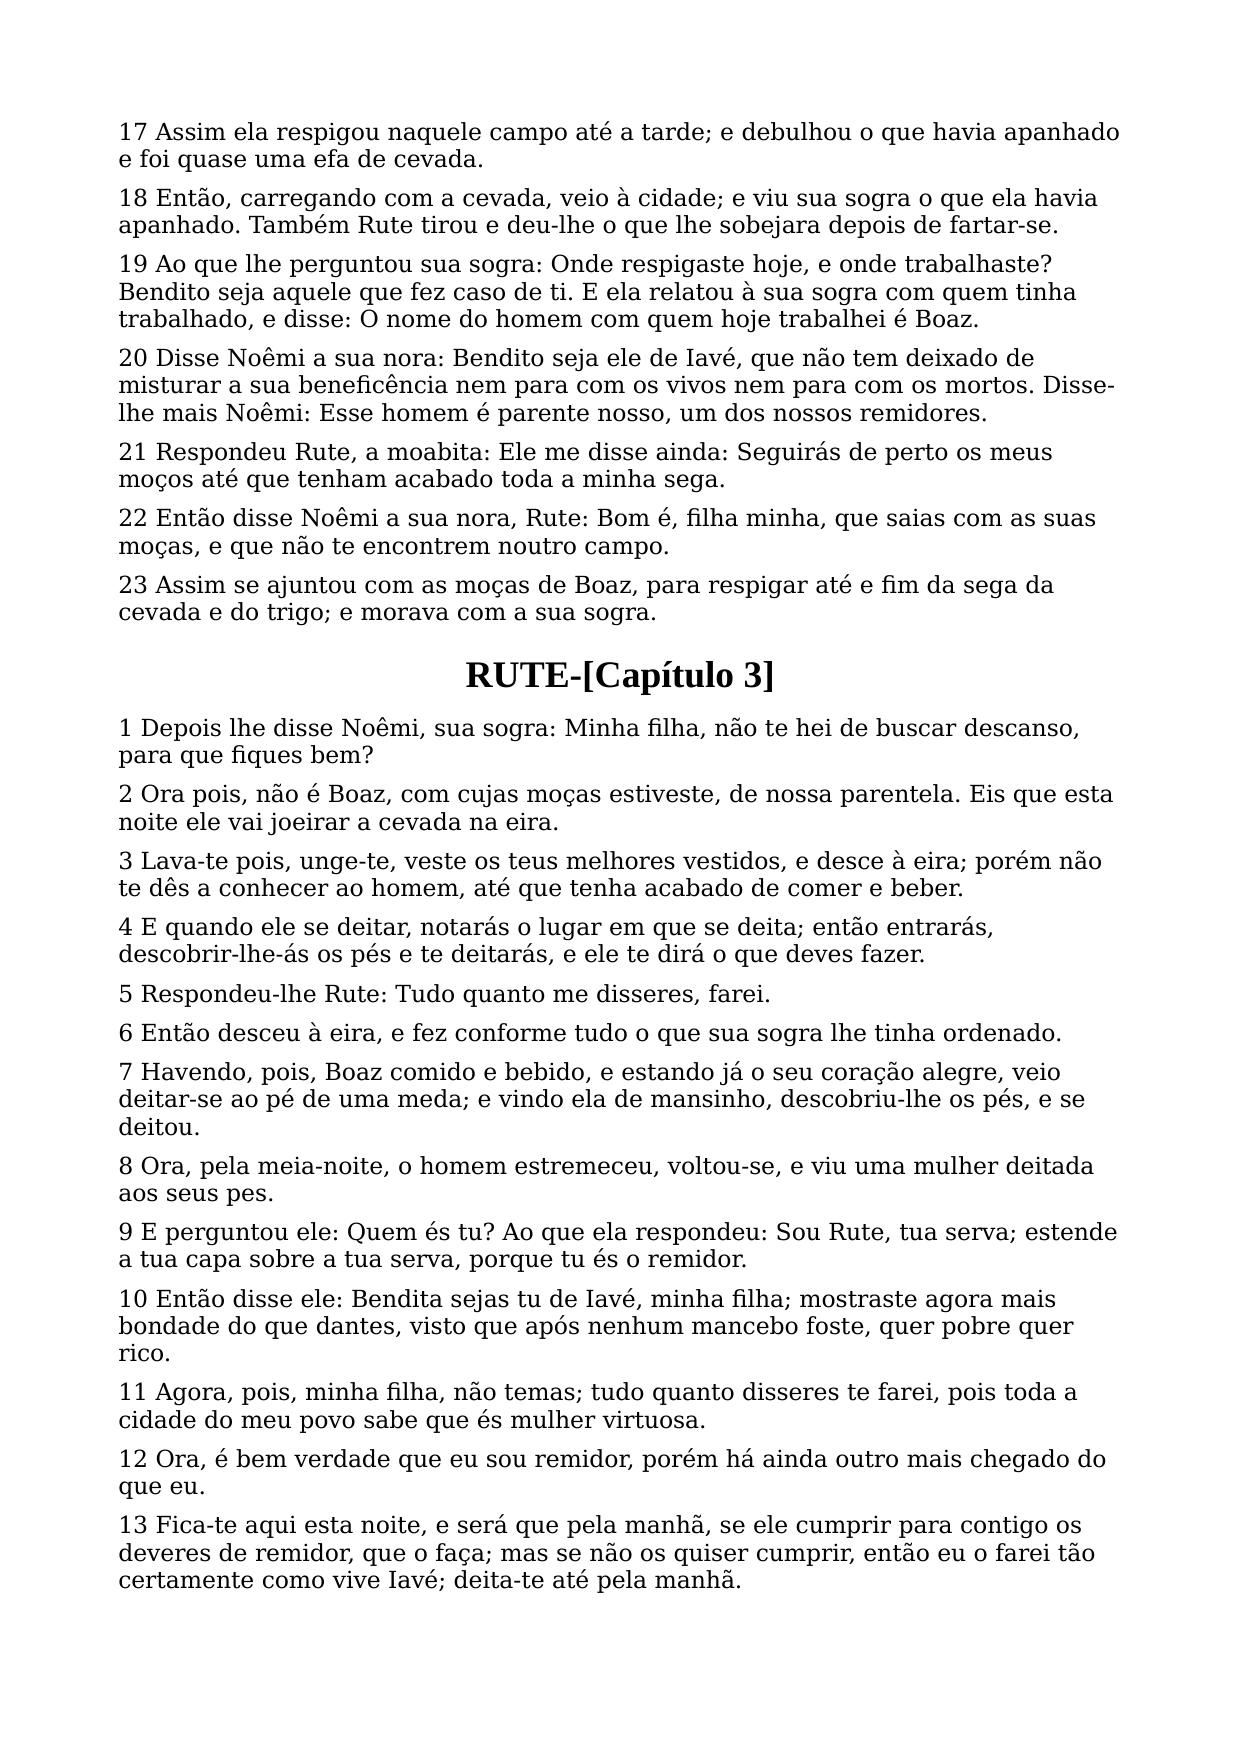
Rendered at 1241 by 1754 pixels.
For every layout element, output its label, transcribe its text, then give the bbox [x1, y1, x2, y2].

text 10 Então disse ele: Bendita sejas tu de Iavé, minha filha; mostraste agora mais bondade do que dantes, visto que após nenhum mancebo foste, quer pobre quer rico. [118, 1285, 1122, 1367]
text 5 Respondeu-lhe Rute: Tudo quanto me disseres, farei. [118, 980, 1122, 1007]
text 7 Havendo, pois, Boaz comido e bebido, e estando já o seu coração alegre, veio deitar-se ao pé de uma meda; e vindo ela de mansinho, descobriu-lhe os pés, e se deitou. [118, 1058, 1122, 1140]
text 8 Ora, pela meia-noite, o homem estremeceu, voltou-se, e viu uma mulher deitada aos seus pes. [118, 1152, 1122, 1207]
text 3 Lava-te pois, unge-te, veste os teus melhores vestidos, e desce à eira; porém não te dês a conhecer ao homem, até que tenha acabado de comer e beber. [118, 847, 1122, 902]
text 11 Agora, pois, minha filha, não temas; tudo quanto disseres te farei, pois toda a cidade do meu povo sabe que és mulher virtuosa. [118, 1379, 1122, 1433]
text 4 E quando ele se deitar, notarás o lugar em que se deita; então entrarás, descobrir-lhe-ás os pés e te deitarás, e ele te dirá o que deves fazer. [118, 914, 1122, 968]
text 20 Disse Noêmi a sua nora: Bendito seja ele de Iavé, que não tem deixado de misturar a sua beneficência nem para com os vivos nem para com os mortos. Disse-lhe mais Noêmi: Esse homem é parente nosso, um dos nossos remidores. [118, 345, 1122, 427]
text 1 Depois lhe disse Noêmi, sua sogra: Minha filha, não te hei de buscar descanso, para que fiques bem? [118, 714, 1122, 769]
text 21 Respondeu Rute, a moabita: Ele me disse ainda: Seguirás de perto os meus moços até que tenham acabado toda a minha sega. [118, 438, 1122, 493]
text 19 Ao que lhe perguntou sua sogra: Onde respigaste hoje, e onde trabalhaste? Bendito seja aquele que fez caso de ti. E ela relatou à sua sogra com quem tinha trabalhado, e disse: O nome do homem com quem hoje trabalhei é Boaz. [118, 251, 1122, 333]
text 18 Então, carregando com a cevada, veio à cidade; e viu sua sogra o que ela havia apanhado. Também Rute tirou e deu-lhe o que lhe sobejara depois de fartar-se. [118, 184, 1122, 239]
text 2 Ora pois, não é Boaz, com cujas moças estiveste, de nossa parentela. Eis que esta noite ele vai joeirar a cevada na eira. [118, 781, 1122, 835]
text 6 Então desceu à eira, e fez conforme tudo o que sua sogra lhe tinha ordenado. [118, 1019, 1122, 1047]
text 9 E perguntou ele: Quem és tu? Ao que ela respondeu: Sou Rute, tua serva; estende a tua capa sobre a tua serva, porque tu és o remidor. [118, 1219, 1122, 1273]
text 22 Então disse Noêmi a sua nora, Rute: Bom é, filha minha, que saias com as suas moças, e que não te encontrem noutro campo. [118, 505, 1122, 559]
subtitle RUTE-[Capítulo 3] [118, 653, 1122, 696]
text 23 Assim se ajuntou com as moças de Boaz, para respigar até e fim da sega da cevada e do trigo; e morava com a sua sogra. [118, 571, 1122, 626]
text 17 Assim ela respigou naquele campo até a tarde; e debulhou o que havia apanhado e foi quase uma efa de cevada. [118, 118, 1122, 173]
text 13 Fica-te aqui esta noite, e será que pela manhã, se ele cumprir para contigo os deveres de remidor, que o faça; mas se não os quiser cumprir, então eu o farei tão certamente como vive Iavé; deita-te até pela manhã. [118, 1512, 1122, 1594]
text 12 Ora, é bem verdade que eu sou remidor, porém há ainda outro mais chegado do que eu. [118, 1445, 1122, 1500]
